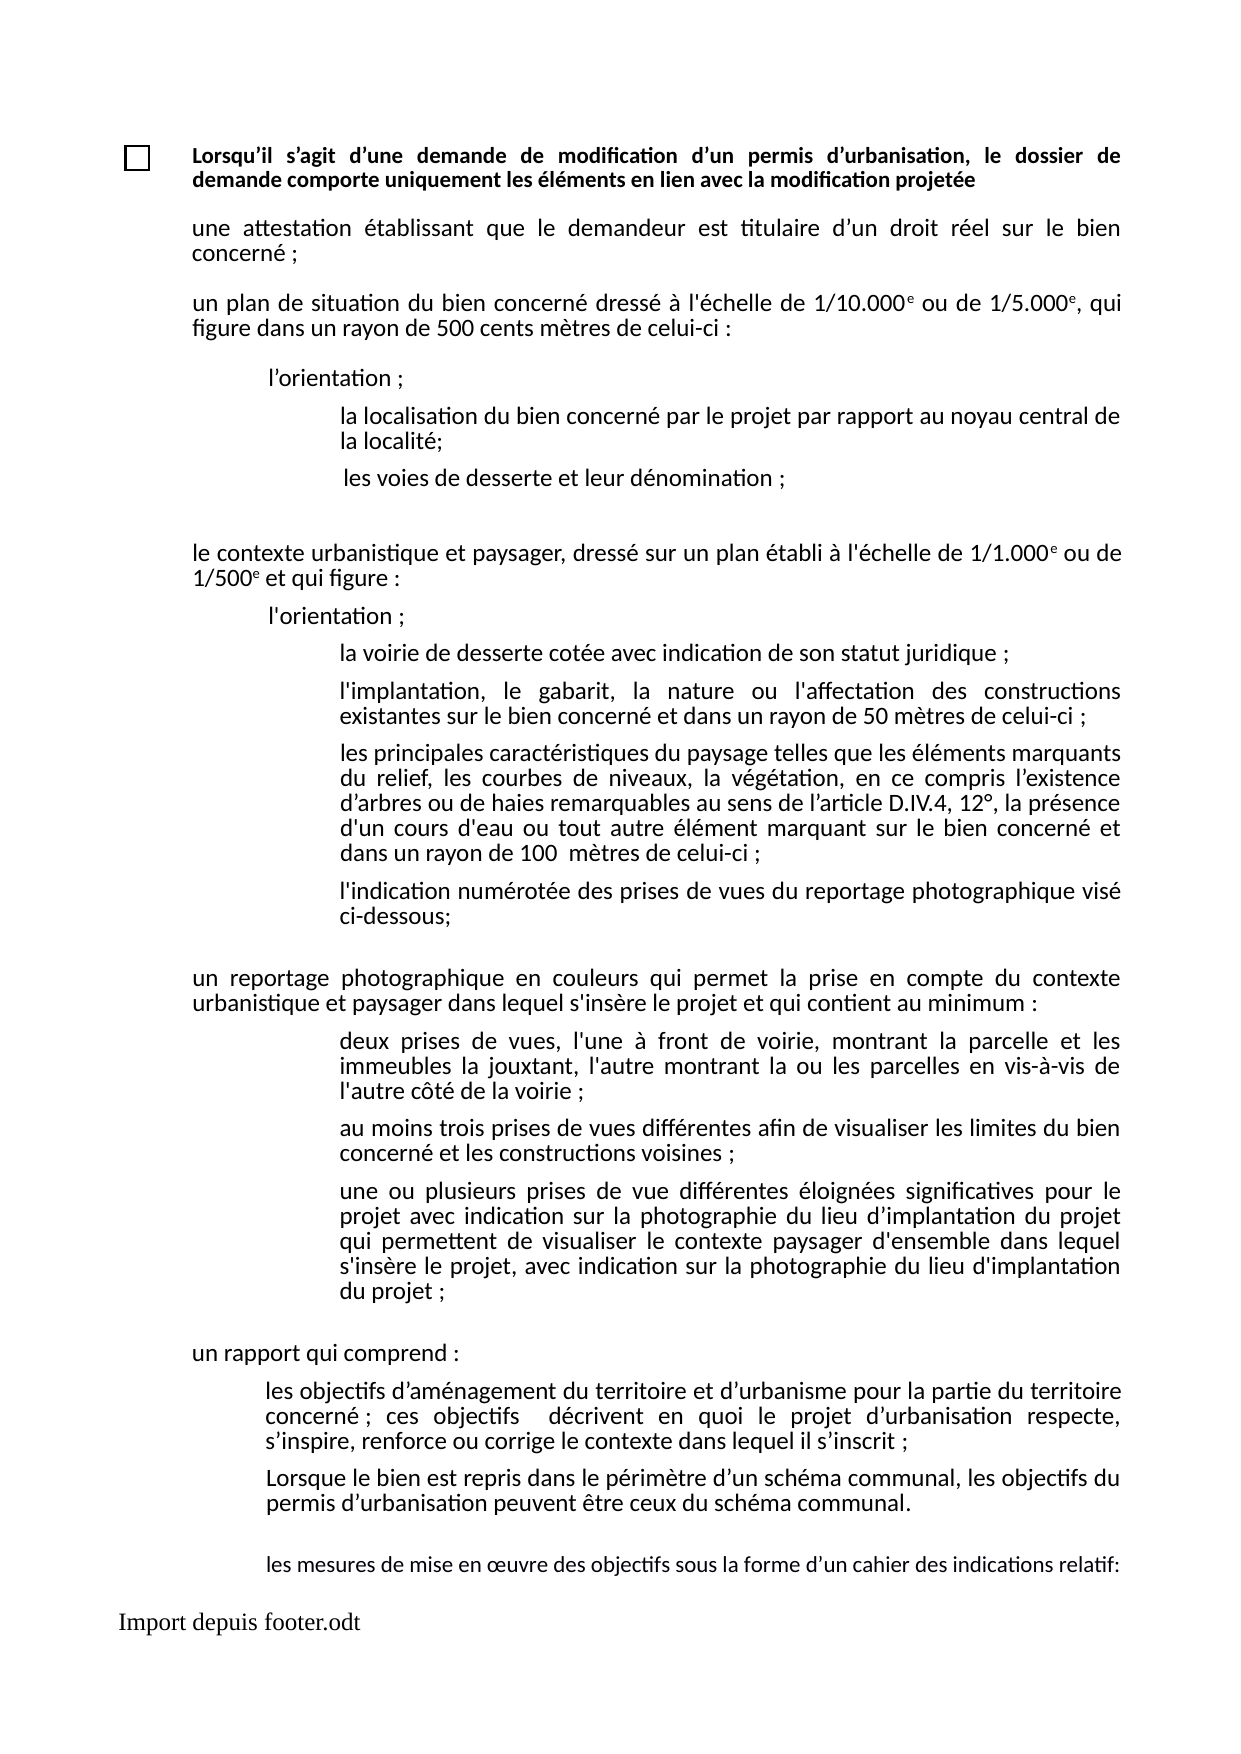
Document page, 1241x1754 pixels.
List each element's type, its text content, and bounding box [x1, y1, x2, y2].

text la localisation du bien concerné par le projet par rapport au noyau central de la localité; [266, 405, 1122, 455]
text une attestation établissant que le demandeur est titulaire d’un droit réel sur le bien concerné ; [118, 218, 1122, 268]
text Lorsqu’il s’agit d’une demande de modification d’un permis d’urbanisation, le dossier de demande comporte uniquement les éléments en lien avec la modification projetée [118, 146, 1122, 193]
text le contexte urbanistique et paysager, dressé sur un plan établi à l'échelle de 1/1.000e ou de 1/500e et qui figure : [118, 543, 1122, 593]
text une ou plusieurs prises de vue différentes éloignées significatives pour le projet avec indication sur la photographie du lieu d’implantation du projet qui permettent de visualiser le contexte paysager d'ensemble dans lequel s'insère le projet, avec indication sur la photographie du lieu d'implantation du projet ; [266, 1180, 1122, 1305]
text un plan de situation du bien concerné dressé à l'échelle de 1/10.000e ou de 1/5.000e, qui figure dans un rayon de 500 cents mètres de celui-ci : [118, 293, 1122, 343]
text deux prises de vues, l'une à front de voirie, montrant la parcelle et les immeubles la jouxtant, l'autre montrant la ou les parcelles en vis-à-vis de l'autre côté de la voirie ; [266, 1030, 1122, 1105]
text les voies de desserte et leur dénomination ; [192, 468, 1122, 493]
text les objectifs d’aménagement du territoire et d’urbanisme pour la partie du territoire concerné ; ces objectifs décrivent en quoi le projet d’urbanisation respecte, s’inspire, renforce ou corrige le contexte dans lequel il s’inscrit ; [192, 1380, 1122, 1455]
text l’orientation ; [192, 368, 1122, 393]
text la voirie de desserte cotée avec indication de son statut juridique ; [266, 643, 1122, 668]
text un rapport qui comprend : [118, 1343, 1122, 1368]
text l'implantation, le gabarit, la nature ou l'affectation des constructions existantes sur le bien concerné et dans un rayon de 50 mètres de celui-ci ; [266, 680, 1122, 730]
text un reportage photographique en couleurs qui permet la prise en compte du contexte urbanistique et paysager dans lequel s'insère le projet et qui contient au minimum : [118, 968, 1122, 1018]
text au moins trois prises de vues différentes afin de visualiser les limites du bien concerné et les constructions voisines ; [266, 1118, 1122, 1168]
text l'indication numérotée des prises de vues du reportage photographique visé ci-dessous; [266, 880, 1122, 930]
text les mesures de mise en œuvre des objectifs sous la forme d’un cahier des indications relatif: [192, 1555, 1122, 1578]
text les principales caractéristiques du paysage telles que les éléments marquants du relief, les courbes de niveaux, la végétation, en ce compris l’existence d’arbres ou de haies remarquables au sens de l’article D.IV.4, 12°, la présence d'un cours d'eau ou tout autre élément marquant sur le bien concerné et dans un rayon de 100 mètres de celui-ci ; [266, 743, 1122, 868]
text l'orientation ; [192, 605, 1122, 630]
text Lorsque le bien est repris dans le périmètre d’un schéma communal, les objectifs du permis d’urbanisation peuvent être ceux du schéma communal. [266, 1468, 1122, 1518]
